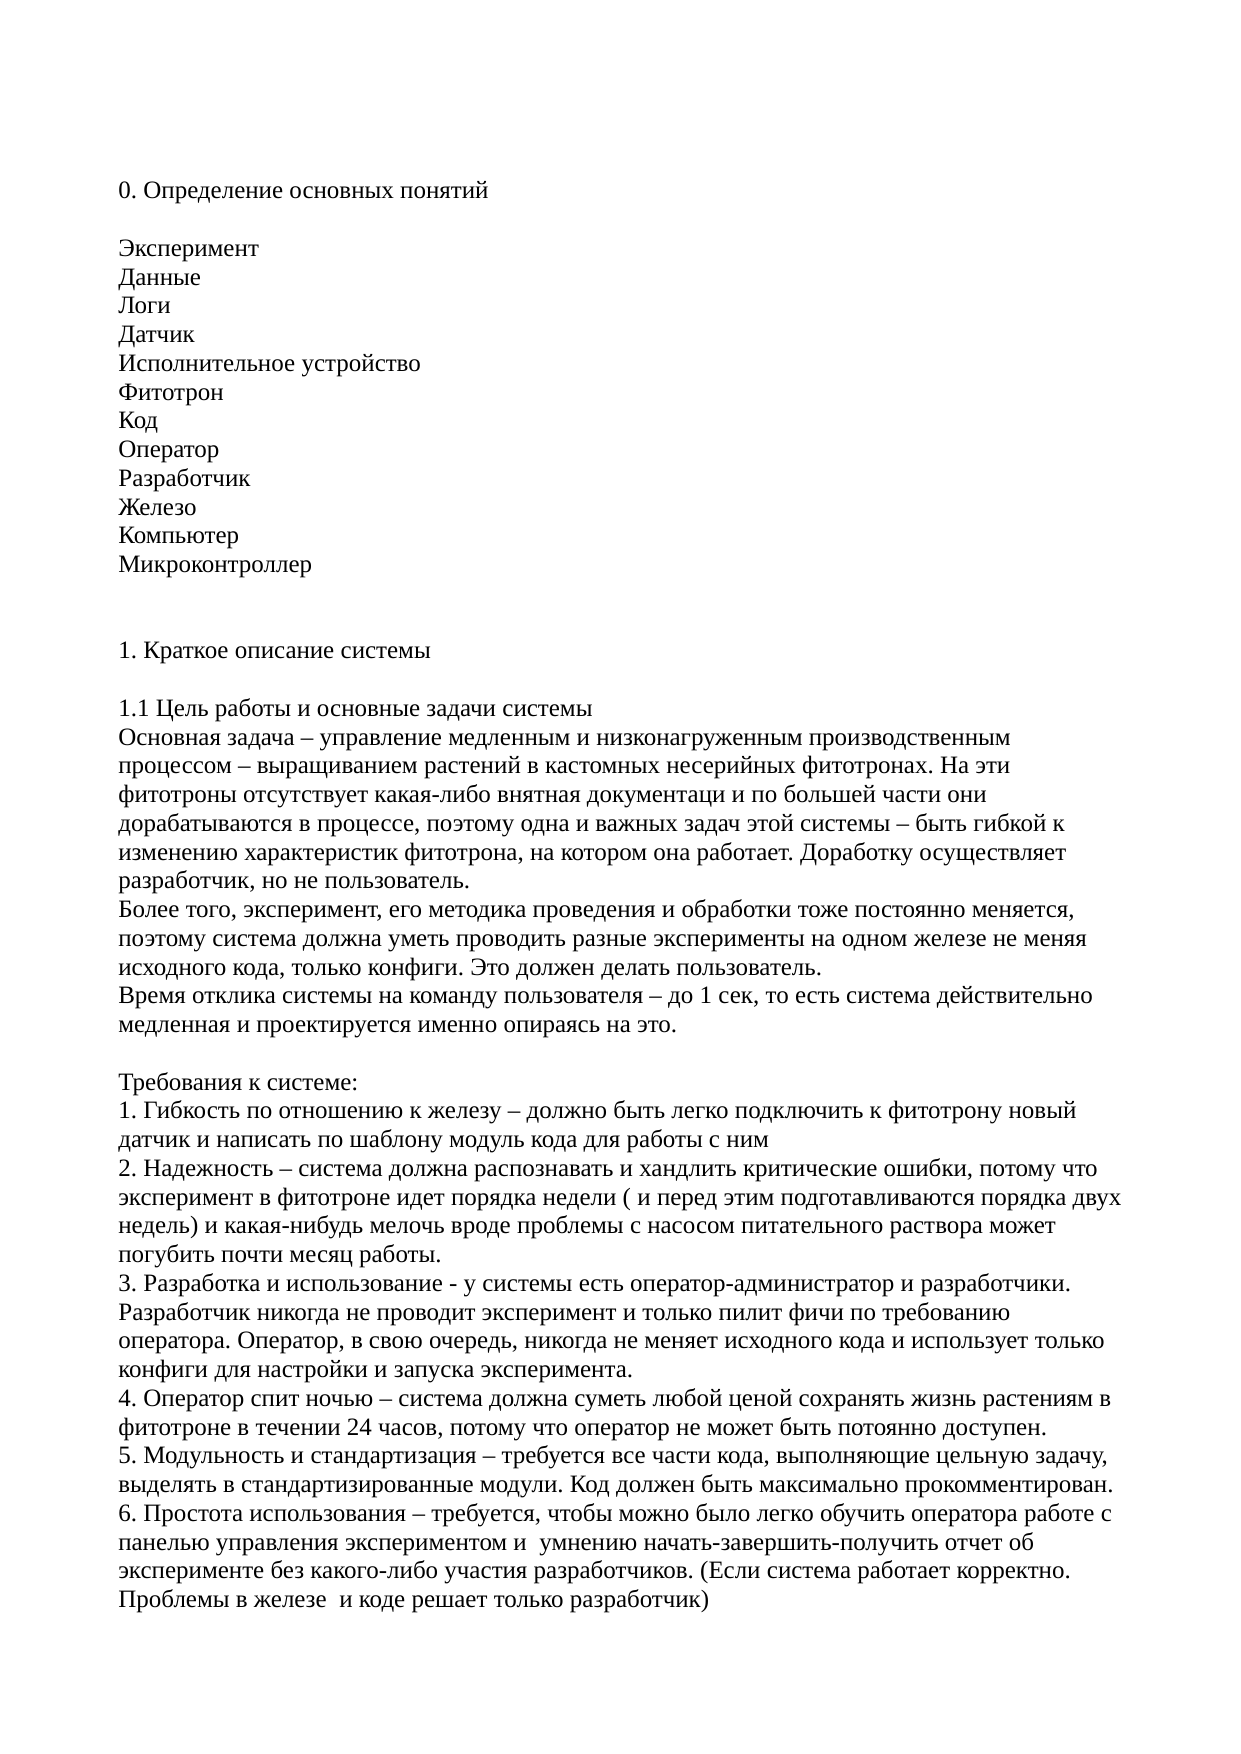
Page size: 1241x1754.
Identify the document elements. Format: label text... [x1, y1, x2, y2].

text Код [118, 406, 1122, 434]
text Исполнительное устройство [118, 348, 1122, 377]
text Эксперимент [118, 233, 1122, 262]
text 1. Краткое описание системы [118, 636, 1122, 664]
text Требования к системе: [118, 1067, 1122, 1096]
text Фитотрон [118, 377, 1122, 406]
text Микроконтроллер [118, 549, 1122, 578]
text 1.1 Цель работы и основные задачи системы [118, 693, 1122, 722]
text Компьютер [118, 521, 1122, 549]
text 2. Надежность – система должна распознавать и хандлить критические ошибки, потому что эксперимент в фитотроне идет порядка недели ( и перед этим подготавливаются порядка двух недель) и какая-нибудь мелочь вроде проблемы с насосом питательного раствора может погубить почти месяц работы. [118, 1153, 1122, 1268]
text Более того, эксперимент, его методика проведения и обработки тоже постоянно меняется, поэтому система должна уметь проводить разные эксперименты на одном железе не меняя исходного кода, только конфиги. Это должен делать пользователь. [118, 894, 1122, 981]
text Логи [118, 291, 1122, 319]
text 4. Оператор спит ночью – система должна суметь любой ценой сохранять жизнь растениям в фитотроне в течении 24 часов, потому что оператор не может быть потоянно доступен. 5. Модульность и стандартизация – требуется все части кода, выполняющие цельную задачу, выделять в стандартизированные модули. Код должен быть максимально прокомментирован. [118, 1383, 1122, 1498]
text Железо [118, 492, 1122, 521]
text Основная задача – управление медленным и низконагруженным производственным процессом – выращиванием растений в кастомных несерийных фитотронах. На эти фитотроны отсутствует какая-либо внятная документаци и по большей части они дорабатываются в процессе, поэтому одна и важных задач этой системы – быть гибкой к изменению характеристик фитотрона, на котором она работает. Доработку осуществляет разработчик, но не пользователь. [118, 722, 1122, 894]
text 0. Определение основных понятий [118, 176, 1122, 204]
text Разработчик [118, 463, 1122, 492]
text Датчик [118, 319, 1122, 348]
text 6. Простота использования – требуется, чтобы можно было легко обучить оператора работе с панелью управления экспериментом и умнению начать-завершить-получить отчет об эксперименте без какого-либо участия разработчиков. (Если система работает корректно. Проблемы в железе и коде решает только разработчик) [118, 1498, 1122, 1613]
text Время отклика системы на команду пользователя – до 1 сек, то есть система действительно медленная и проектируется именно опираясь на это. [118, 981, 1122, 1038]
text 1. Гибкость по отношению к железу – должно быть легко подключить к фитотрону новый датчик и написать по шаблону модуль кода для работы с ним [118, 1096, 1122, 1153]
text Данные [118, 262, 1122, 291]
text Оператор [118, 434, 1122, 463]
text 3. Разработка и использование - у системы есть оператор-администратор и разработчики. Разработчик никогда не проводит эксперимент и только пилит фичи по требованию оператора. Оператор, в свою очередь, никогда не меняет исходного кода и использует только конфиги для настройки и запуска эксперимента. [118, 1268, 1122, 1383]
